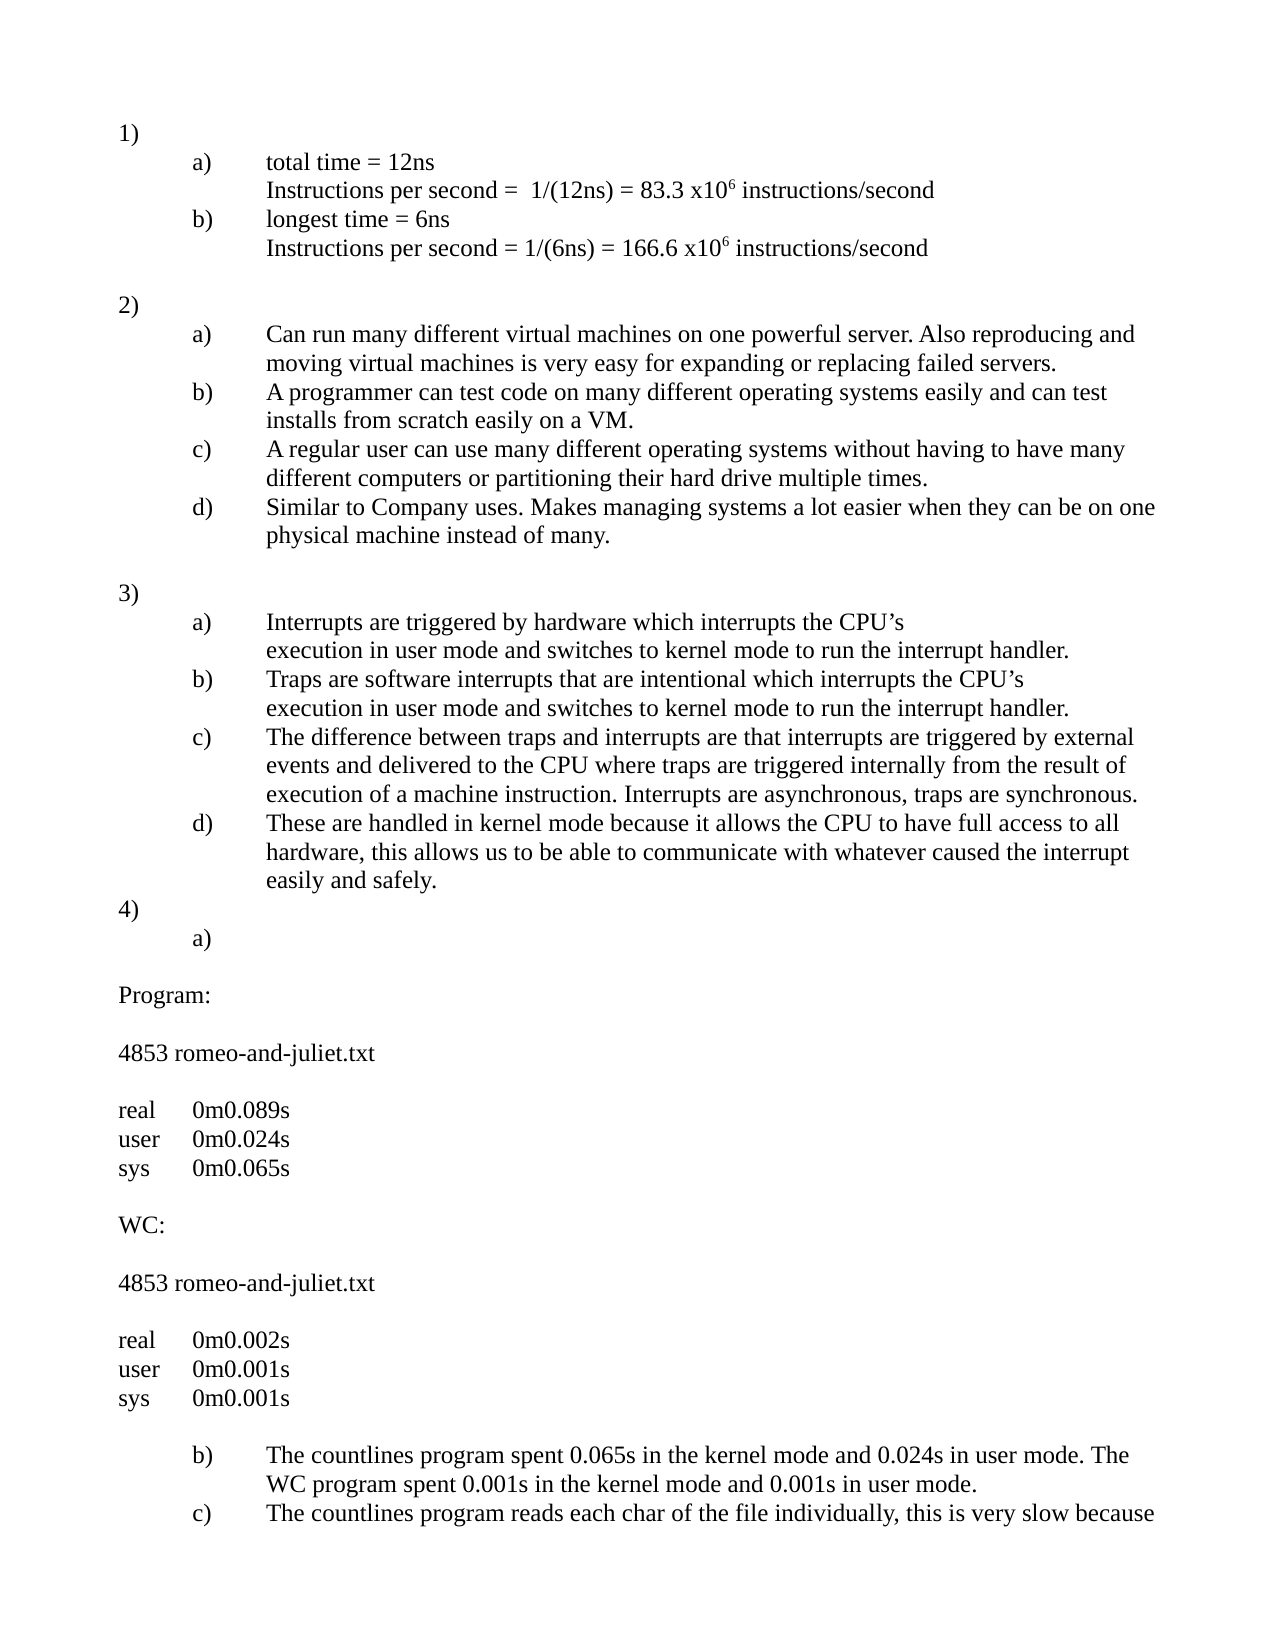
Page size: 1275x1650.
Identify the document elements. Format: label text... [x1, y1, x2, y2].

text d) Similar to Company uses. Makes managing systems a lot easier when they can be on one physical machine instead of many. [118, 492, 1157, 549]
text Program: [118, 981, 1157, 1009]
text c) The countlines program reads each char of the file individually, this is very slow because [118, 1498, 1157, 1527]
text real 0m0.089s [118, 1096, 1157, 1124]
text b) A programmer can test code on many different operating systems easily and can test installs from scratch easily on a VM. [118, 377, 1157, 434]
text c) A regular user can use many different operating systems without having to have many different computers or partitioning their hard drive multiple times. [118, 434, 1157, 492]
text real 0m0.002s [118, 1326, 1157, 1354]
text 2) [118, 291, 1157, 319]
text execution in user mode and switches to kernel mode to run the interrupt handler. [118, 693, 1157, 722]
text b) The countlines program spent 0.065s in the kernel mode and 0.024s in user mode. The WC program spent 0.001s in the kernel mode and 0.001s in user mode. [118, 1441, 1157, 1498]
text a) Can run many different virtual machines on one powerful server. Also reproducing and moving virtual machines is very easy for expanding or replacing failed servers. [118, 319, 1157, 377]
text a) Interrupts are triggered by hardware which interrupts the CPU’s [118, 607, 1157, 636]
text c) The difference between traps and interrupts are that interrupts are triggered by external events and delivered to the CPU where traps are triggered internally from the result of execution of a machine instruction. Interrupts are asynchronous, traps are synchronous. [118, 722, 1157, 808]
text b) longest time = 6ns [118, 204, 1157, 233]
text sys 0m0.001s [118, 1383, 1157, 1412]
text user 0m0.001s [118, 1354, 1157, 1383]
text 4853 romeo-and-juliet.txt [118, 1038, 1157, 1067]
text sys 0m0.065s [118, 1153, 1157, 1182]
text Instructions per second = 1/(12ns) = 83.3 x106 instructions/second [118, 176, 1157, 204]
text a) total time = 12ns [118, 147, 1157, 176]
text 4853 romeo-and-juliet.txt [118, 1268, 1157, 1297]
text 1) [118, 118, 1157, 147]
text d) These are handled in kernel mode because it allows the CPU to have full access to all hardware, this allows us to be able to communicate with whatever caused the interrupt easily and safely. [118, 808, 1157, 894]
text user 0m0.024s [118, 1124, 1157, 1153]
text execution in user mode and switches to kernel mode to run the interrupt handler. [118, 636, 1157, 664]
text WC: [118, 1211, 1157, 1239]
text 3) [118, 578, 1157, 607]
text Instructions per second = 1/(6ns) = 166.6 x106 instructions/second [118, 233, 1157, 262]
text b) Traps are software interrupts that are intentional which interrupts the CPU’s [118, 664, 1157, 693]
text a) [118, 923, 1157, 952]
text 4) [118, 894, 1157, 923]
